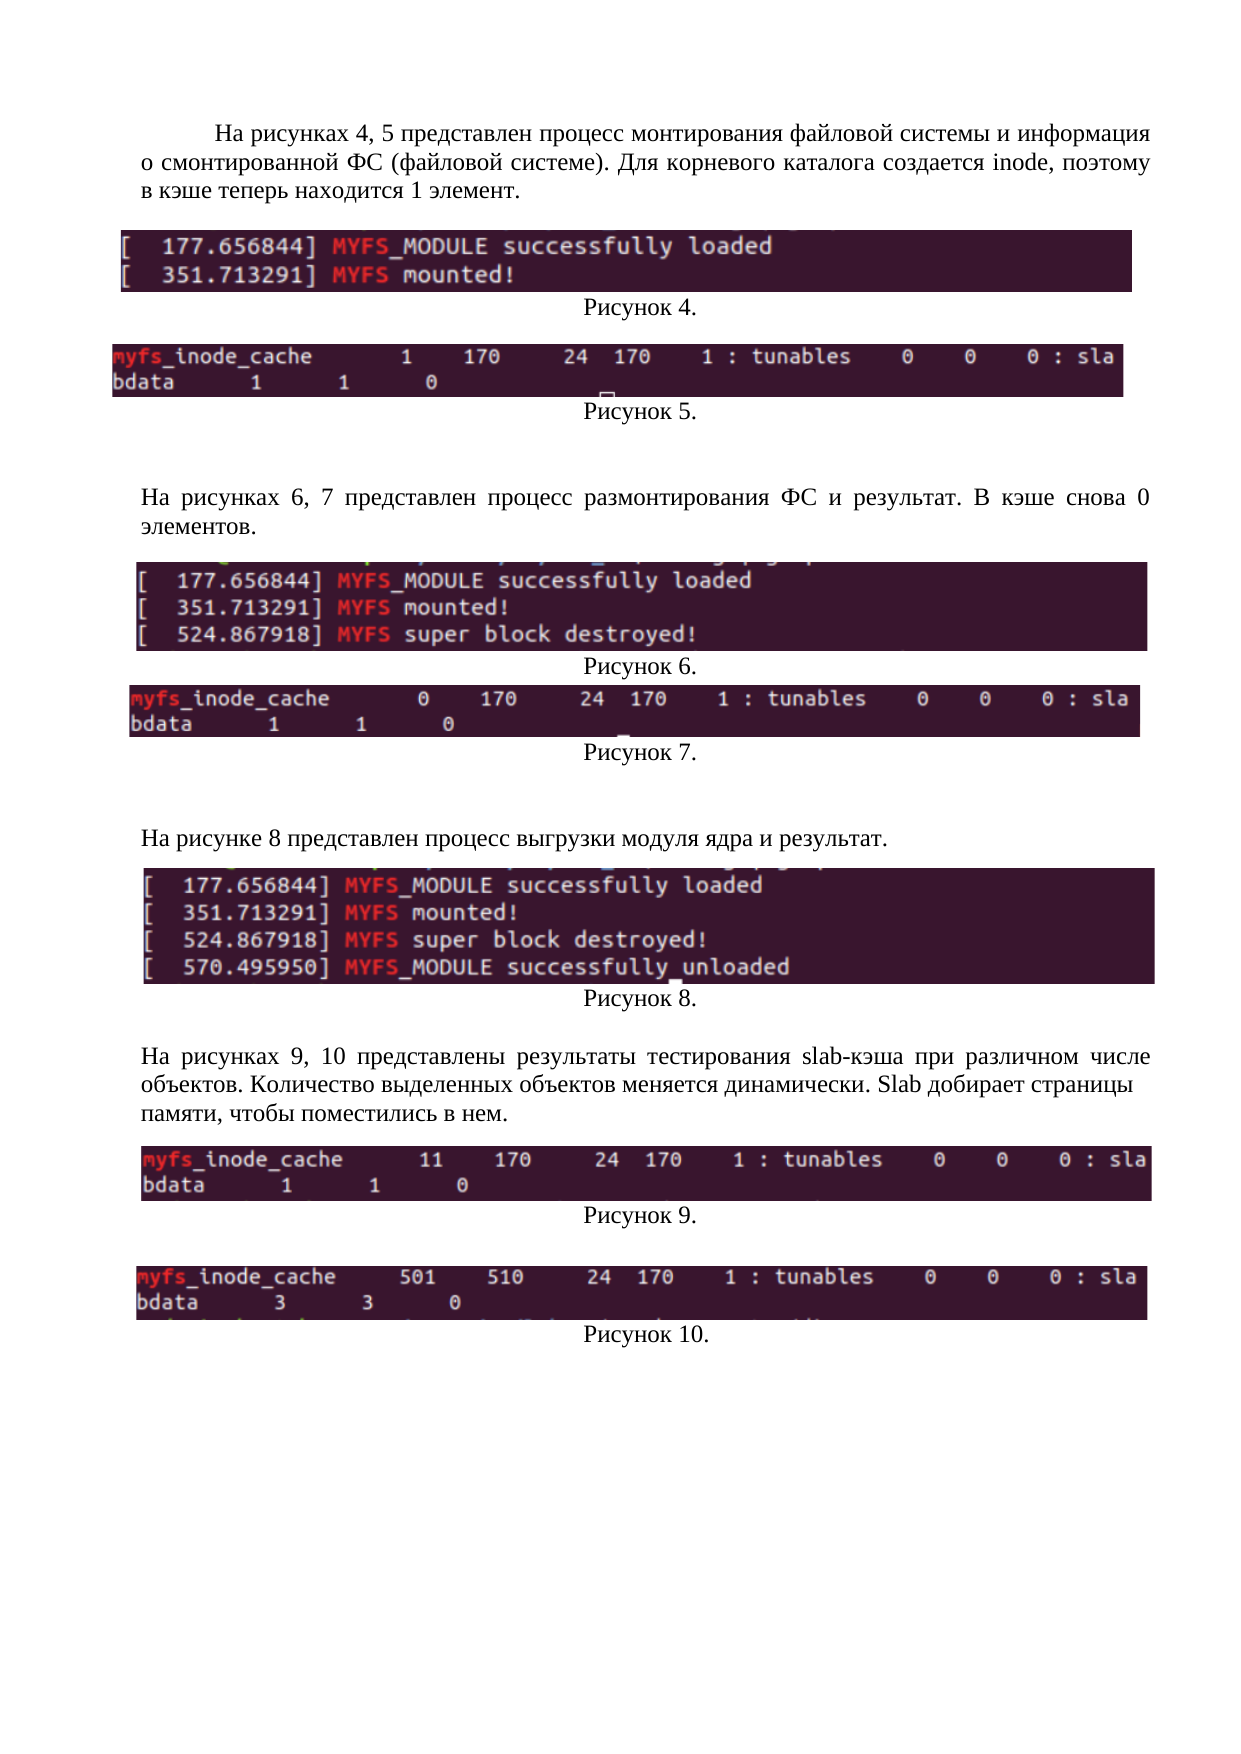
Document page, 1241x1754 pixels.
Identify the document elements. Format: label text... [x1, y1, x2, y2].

picture [112, 344, 1124, 397]
text Рисунок 5. [141, 320, 1152, 425]
text Рисунок 6. [141, 540, 1152, 680]
text Рисунок 9. [141, 1201, 1152, 1229]
picture [136, 562, 1148, 651]
text На рисунке 8 представлен процесс выгрузки модуля ядра и результат. [141, 823, 1152, 852]
picture [140, 1146, 1152, 1201]
text На рисунках 4, 5 представлен процесс монтирования файловой системы и информация о смонтированной ФС (файловой системе). Для корневого каталога создается inode, поэтому в кэше теперь находится 1 элемент. [141, 118, 1152, 204]
picture [129, 685, 1141, 737]
picture [143, 868, 1155, 984]
text Рисунок 4. [141, 204, 1152, 320]
text На рисунках 6, 7 представлен процесс размонтирования ФС и результат. В кэше снова 0 элементов. [141, 482, 1152, 540]
text памяти, чтобы поместились в нем. [141, 1098, 1152, 1127]
picture [136, 1266, 1148, 1320]
text На рисунках 9, 10 представлены результаты тестирования slab-кэша при различном числе объектов. Количество выделенных объектов меняется динамически. Slab добирает страницы [141, 1041, 1152, 1098]
text Рисунок 8. [141, 852, 1152, 1012]
text Рисунок 7. [141, 680, 1152, 766]
text [141, 1127, 1152, 1146]
text Рисунок 10. [141, 1258, 1152, 1348]
picture [120, 230, 1132, 292]
